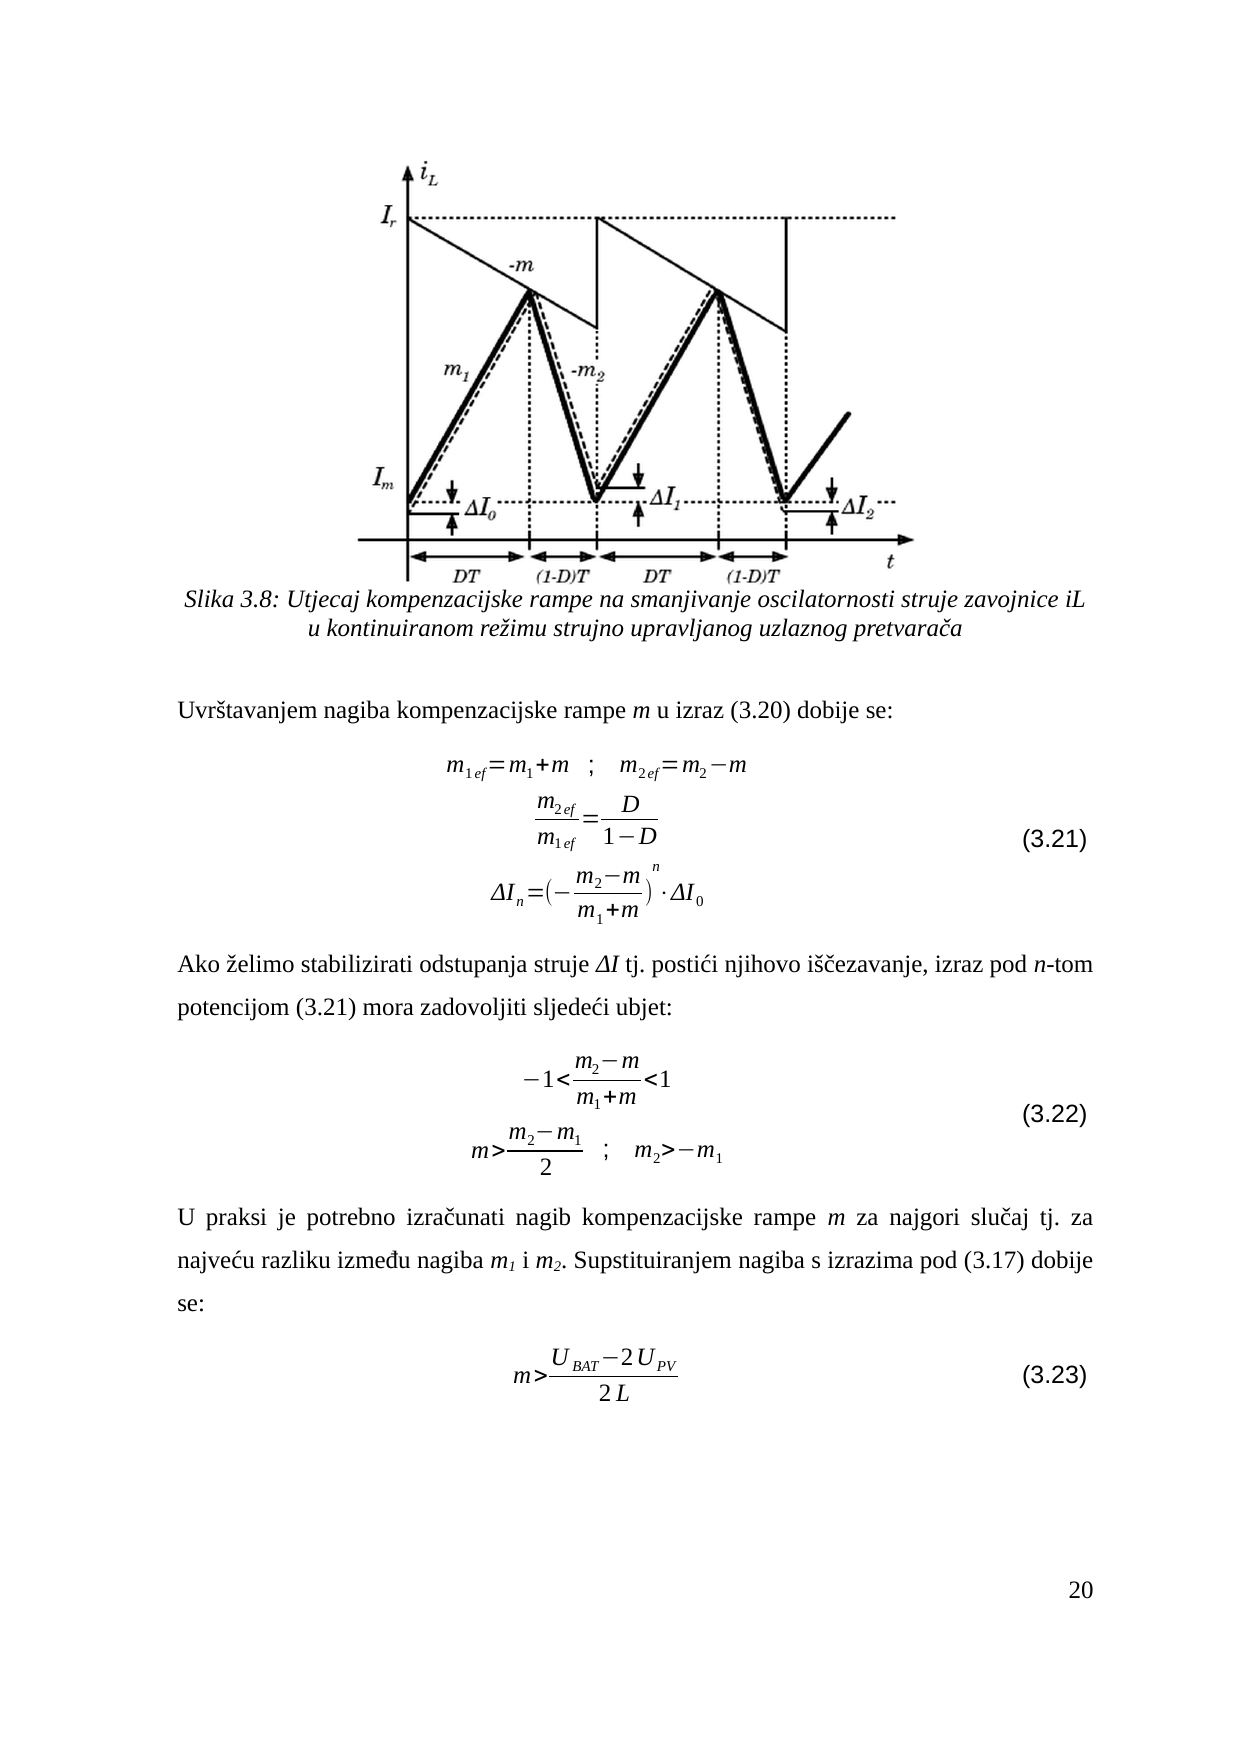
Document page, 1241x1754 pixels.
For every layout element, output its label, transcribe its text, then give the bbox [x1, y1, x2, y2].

text U praksi je potrebno izračunati nagib kompenzacijske rampe m za najgori slučaj tj. za najveću razliku između nagiba m1 i m2. Supstituiranjem nagiba s izrazima pod (3.17) dobije se: [177, 1202, 1093, 1317]
table_header (3.22) [1016, 1041, 1093, 1190]
text Uvrštavanjem nagiba kompenzacijske rampe m u izraz (3.20) dobije se: [177, 695, 1093, 723]
table_header (3.21) [1016, 744, 1093, 937]
text Slika 3.8: Utjecaj kompenzacijske rampe na smanjivanje oscilatornosti struje zavojnice iL u kontinuiranom režimu strujno upravljanog uzlaznog pretvarača [177, 159, 1093, 642]
table_header ; [177, 744, 1016, 937]
picture [257, 159, 1013, 585]
table_header (3.23) [1016, 1338, 1093, 1416]
table_header [177, 1338, 1016, 1416]
table_header ; [177, 1041, 1016, 1190]
text Ako želimo stabilizirati odstupanja struje ΔI tj. postići njihovo iščezavanje, izraz pod n-tom potencijom (3.21) mora zadovoljiti sljedeći ubjet: [177, 949, 1093, 1021]
